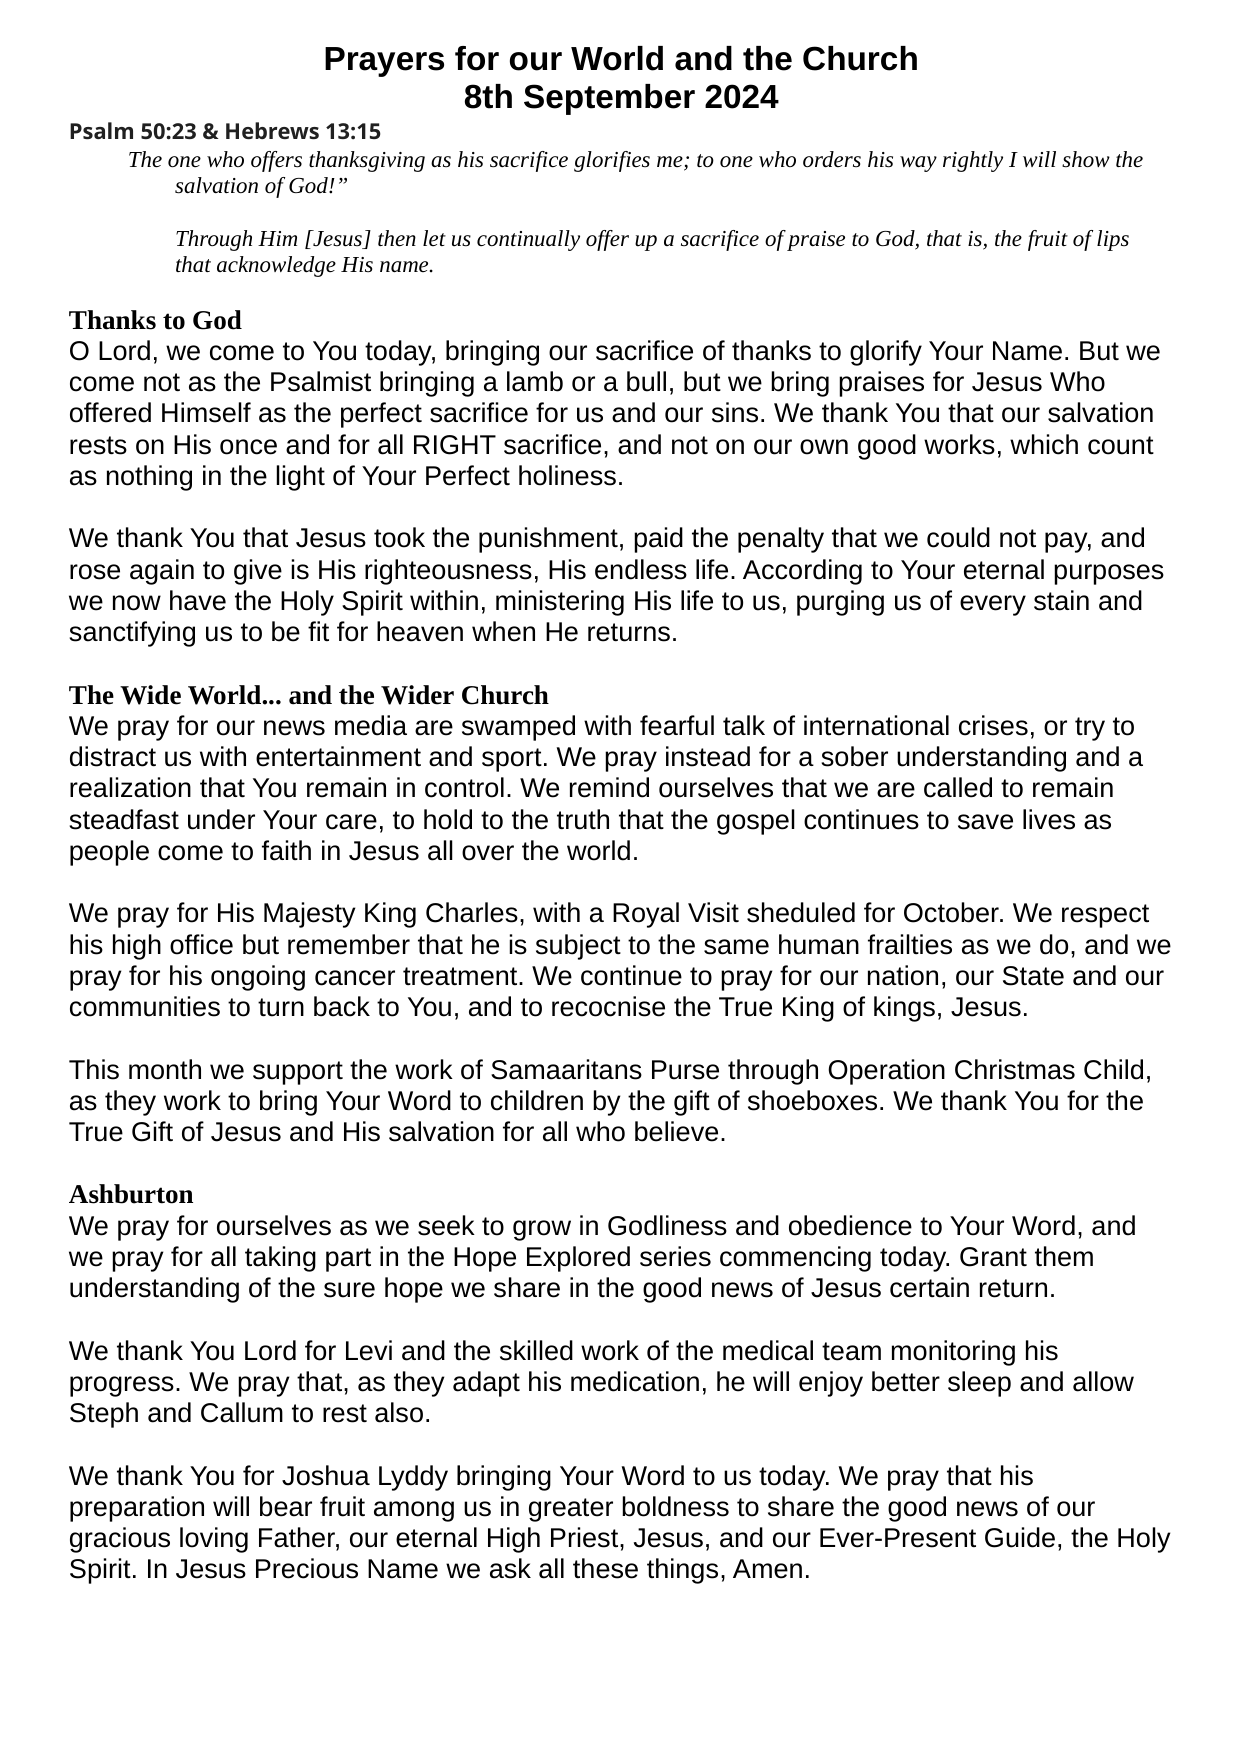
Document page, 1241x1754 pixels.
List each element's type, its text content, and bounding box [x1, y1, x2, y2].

text Thanks to God [69, 304, 1173, 335]
text Prayers for our World and the Church [69, 39, 1173, 77]
text We pray for His Majesty King Charles, with a Royal Visit sheduled for October. We respect his high office but remember that he is subject to the same human frailties as we do, and we pray for his ongoing cancer treatment. We continue to pray for our nation, our State and our communities to turn back to You, and to recocnise the True King of kings, Jesus. [69, 897, 1173, 1022]
text We thank You for Joshua Lyddy bringing Your Word to us today. We pray that his preparation will bear fruit among us in greater boldness to share the good news of our gracious loving Father, our eternal High Priest, Jesus, and our Ever-Present Guide, the Holy Spirit. In Jesus Precious Name we ask all these things, Amen. [69, 1460, 1173, 1585]
text We thank You Lord for Levi and the skilled work of the medical team monitoring his progress. We pray that, as they adapt his medication, he will enjoy better sleep and allow Steph and Callum to rest also. [69, 1335, 1173, 1428]
text Psalm 50:23 & Hebrews 13:15 [69, 116, 1173, 146]
text This month we support the work of Samaaritans Purse through Operation Christmas Child, as they work to bring Your Word to children by the gift of shoeboxes. We thank You for the True Gift of Jesus and His salvation for all who believe. [69, 1054, 1173, 1147]
text The one who offers thanksgiving as his sacrifice glorifies me; to one who orders his way rightly I will show the salvation of God!” [128, 146, 1173, 198]
text We pray for ourselves as we seek to grow in Godliness and obedience to Your Word, and we pray for all taking part in the Hope Explored series commencing today. Grant them understanding of the sure hope we share in the good news of Jesus certain return. [69, 1210, 1173, 1303]
text We thank You that Jesus took the punishment, paid the penalty that we could not pay, and rose again to give is His righteousness, His endless life. According to Your eternal purposes we now have the Holy Spirit within, ministering His life to us, purging us of every stain and sanctifying us to be fit for heaven when He returns. [69, 522, 1173, 647]
text We pray for our news media are swamped with fearful talk of international crises, or try to distract us with entertainment and sport. We pray instead for a sober understanding and a realization that You remain in control. We remind ourselves that we are called to remain steadfast under Your care, to hold to the truth that the gospel continues to save lives as people come to faith in Jesus all over the world. [69, 710, 1173, 866]
text Ashburton [69, 1179, 1173, 1210]
text Through Him [Jesus] then let us continually offer up a sacrifice of praise to God, that is, the fruit of lips that acknowledge His name. [128, 198, 1173, 304]
text 8th September 2024 [69, 77, 1173, 116]
text The Wide World... and the Wider Church [69, 679, 1173, 710]
text O Lord, we come to You today, bringing our sacrifice of thanks to glorify Your Name. But we come not as the Psalmist bringing a lamb or a bull, but we bring praises for Jesus Who offered Himself as the perfect sacrifice for us and our sins. We thank You that our salvation rests on His once and for all RIGHT sacrifice, and not on our own good works, which count as nothing in the light of Your Perfect holiness. [69, 335, 1173, 491]
